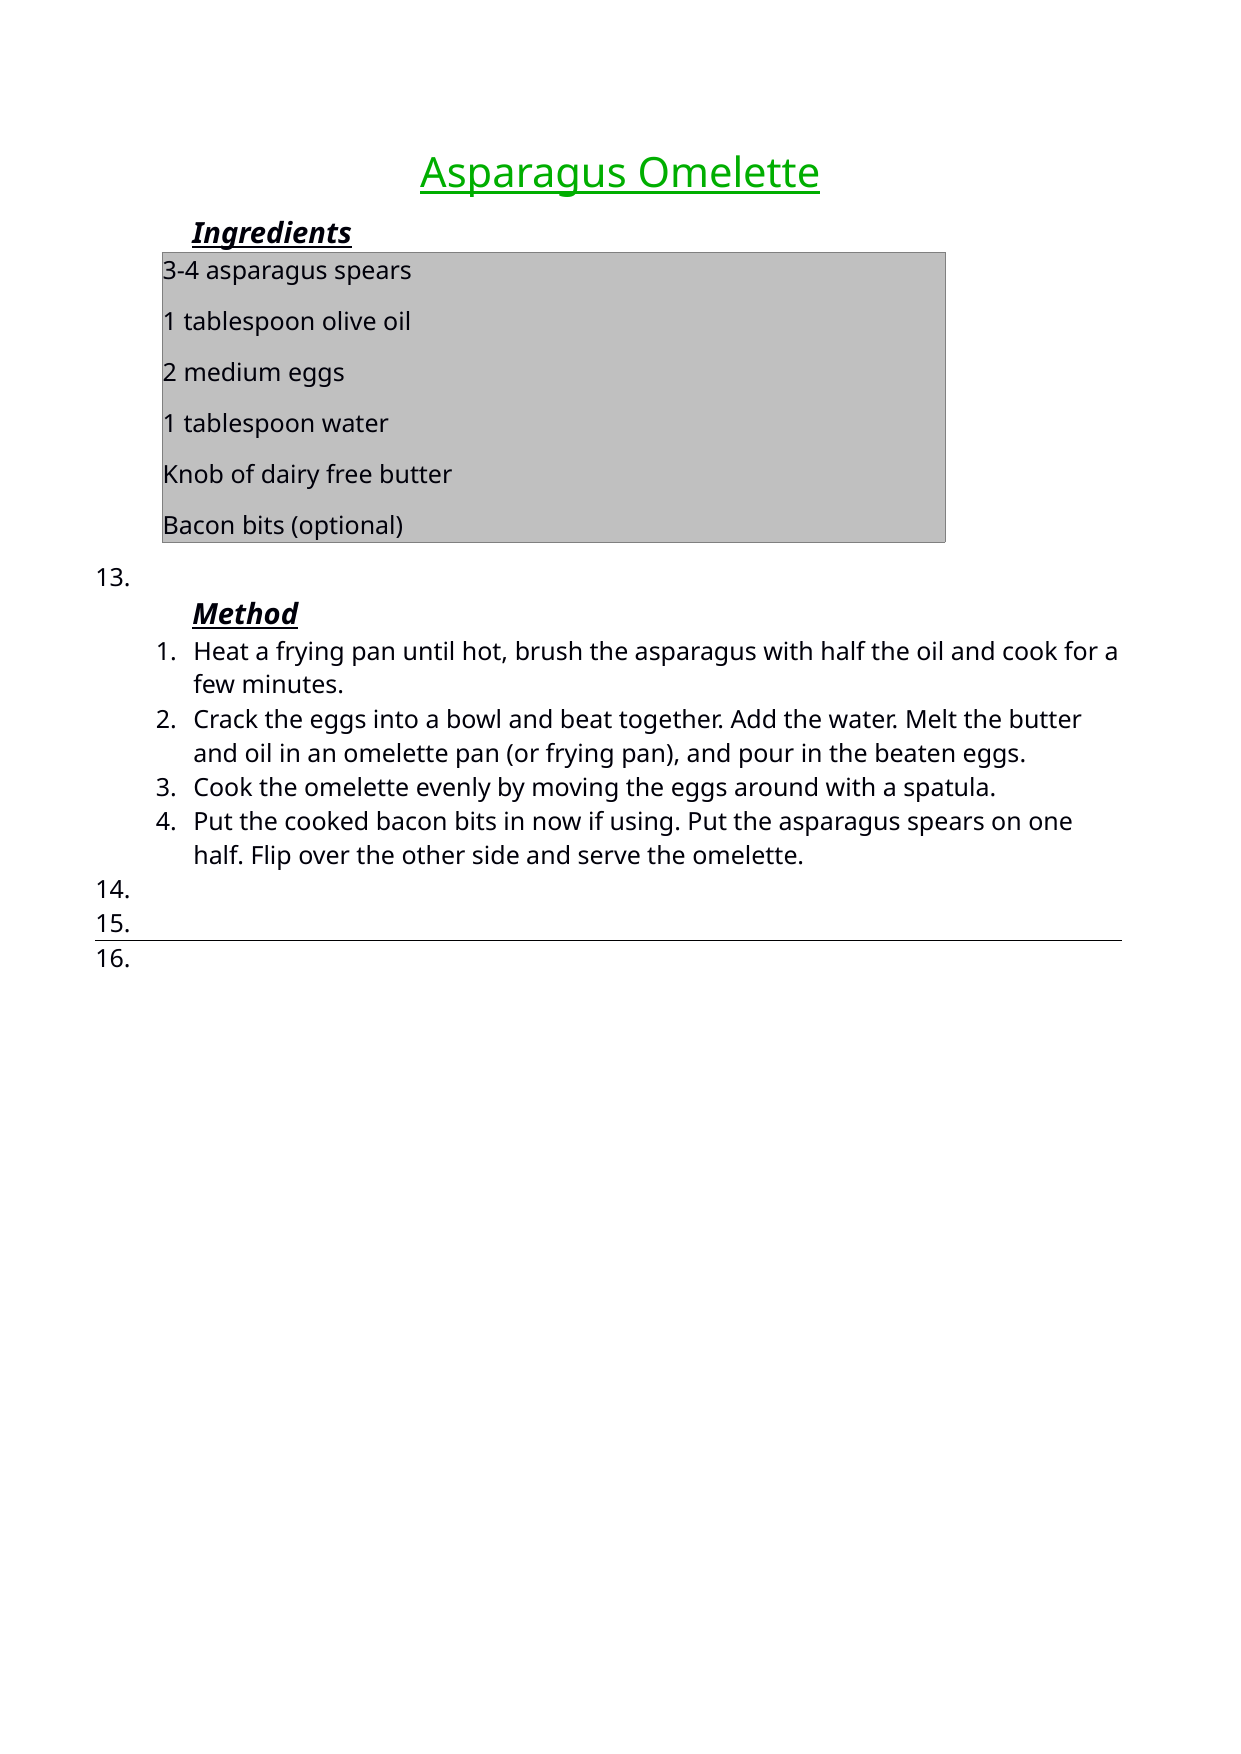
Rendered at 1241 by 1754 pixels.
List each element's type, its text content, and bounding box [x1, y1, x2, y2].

text 1 tablespoon water [163, 405, 945, 440]
list Crack the eggs into a bowl and beat together. Add the water. Melt the butter and oil in an omelette pan (or frying pan), and pour in the beaten eggs. [156, 701, 1122, 769]
subtitle Asparagus Omelette [118, 143, 1122, 200]
list Heat a frying pan until hot, brush the asparagus with half the oil and cook for a few minutes. [156, 633, 1122, 701]
text Bacon bits (optional) [163, 507, 945, 542]
list Cook the omelette evenly by moving the eggs around with a spatula. [156, 769, 1122, 803]
text 3-4 asparagus spears [163, 253, 945, 287]
list Put the cooked bacon bits in now if using. Put the asparagus spears on one half. Flip over the other side and serve the omelette. [156, 803, 1122, 872]
text 2 medium eggs [163, 354, 945, 389]
text Knob of dairy free butter [163, 456, 945, 491]
subtitle Ingredients [192, 212, 1122, 252]
subtitle Method [192, 593, 1122, 633]
text 1 tablespoon olive oil [163, 303, 945, 338]
